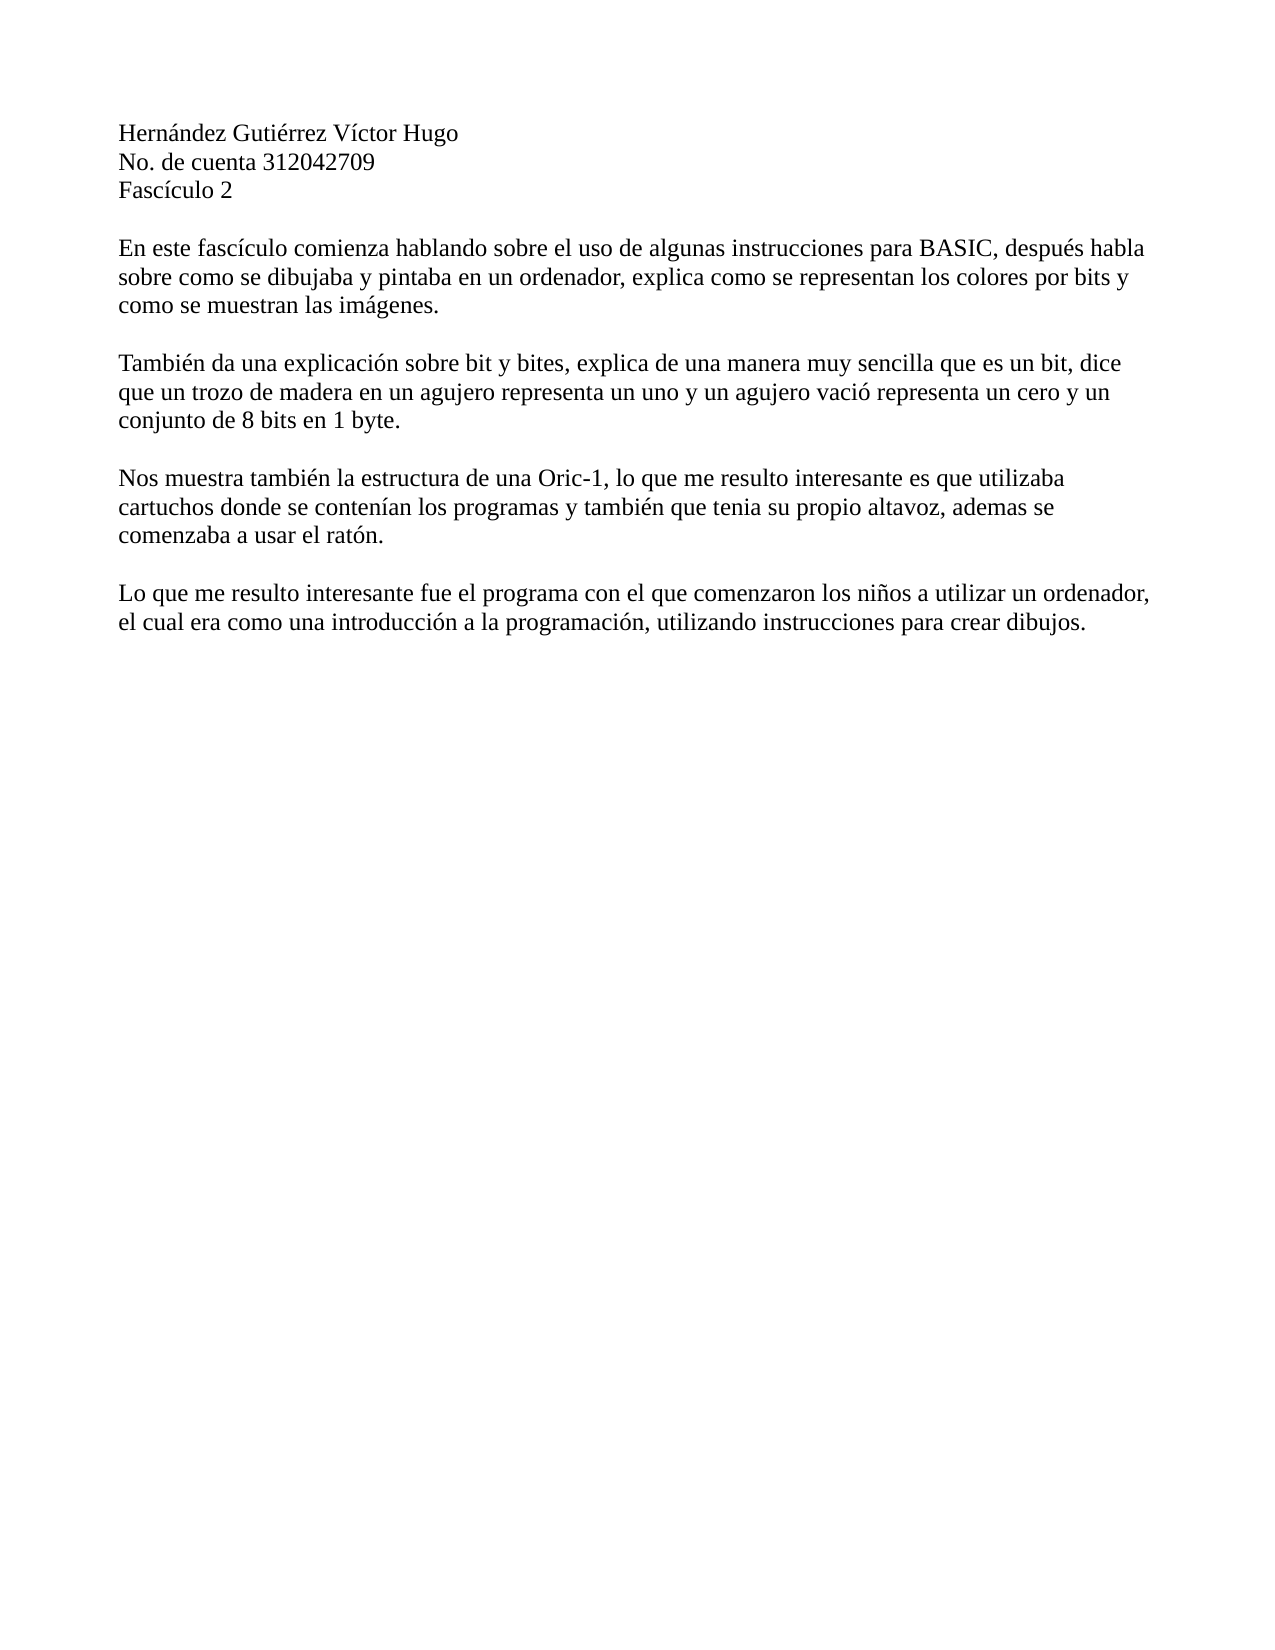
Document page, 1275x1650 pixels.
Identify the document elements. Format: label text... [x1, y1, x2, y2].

text Lo que me resulto interesante fue el programa con el que comenzaron los niños a utilizar un ordenador, el cual era como una introducción a la programación, utilizando instrucciones para crear dibujos. [118, 578, 1157, 636]
text Fascículo 2 [118, 176, 1157, 204]
text También da una explicación sobre bit y bites, explica de una manera muy sencilla que es un bit, dice que un trozo de madera en un agujero representa un uno y un agujero vació representa un cero y un conjunto de 8 bits en 1 byte. [118, 348, 1157, 434]
text No. de cuenta 312042709 [118, 147, 1157, 176]
text Nos muestra también la estructura de una Oric-1, lo que me resulto interesante es que utilizaba cartuchos donde se contenían los programas y también que tenia su propio altavoz, ademas se comenzaba a usar el ratón. [118, 463, 1157, 549]
text En este fascículo comienza hablando sobre el uso de algunas instrucciones para BASIC, después habla sobre como se dibujaba y pintaba en un ordenador, explica como se representan los colores por bits y como se muestran las imágenes. [118, 233, 1157, 319]
text Hernández Gutiérrez Víctor Hugo [118, 118, 1157, 147]
